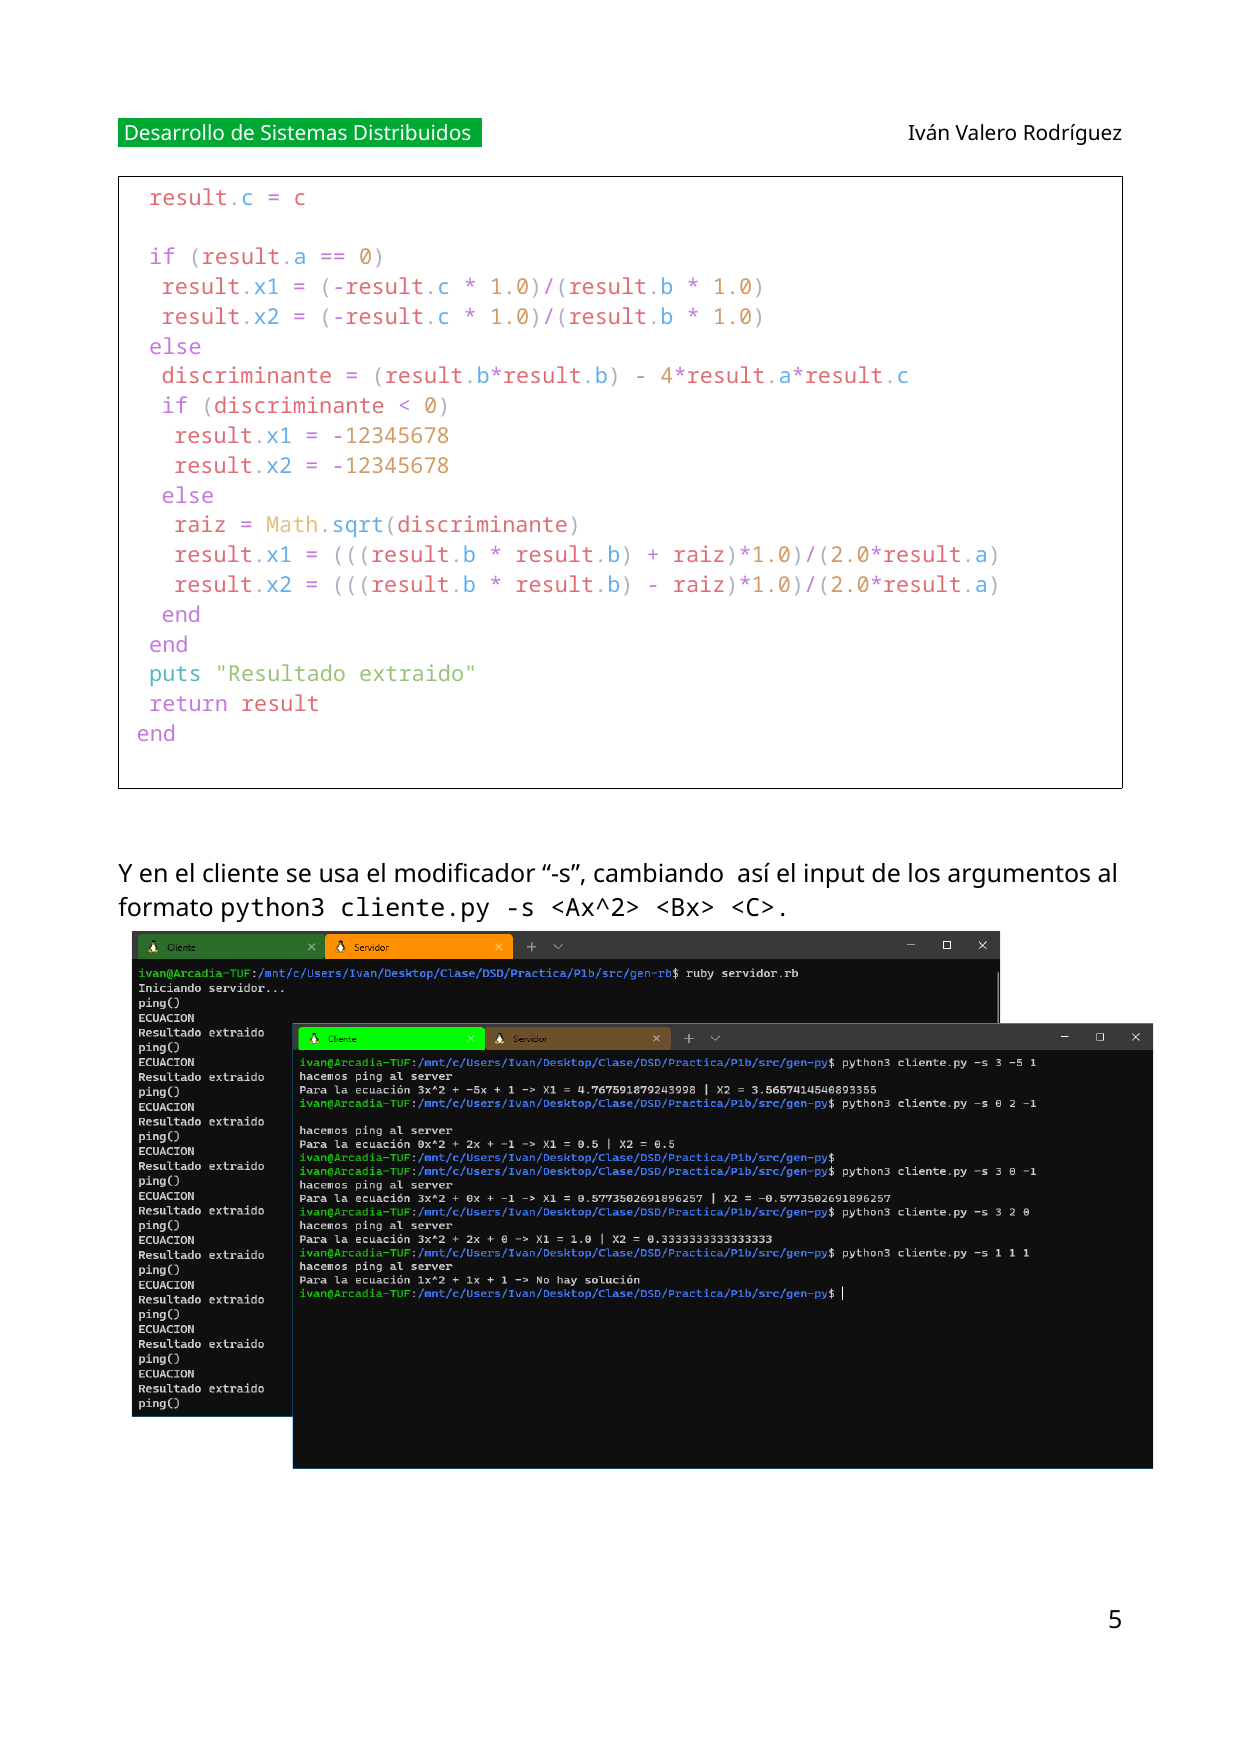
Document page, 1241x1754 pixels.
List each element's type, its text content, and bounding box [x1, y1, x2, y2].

table_header result.c = c if (result.a == 0) result.x1 = (-result.c * 1.0)/(result.b * 1.0) result.x2 = (-result.c * 1.0)/(result.b * 1.0) else discriminante = (result.b*result.b) - 4*result.a*result.c if (discriminante < 0) result.x1 = -12345678 result.x2 = -12345678 else raiz = Math.sqrt(discriminante) result.x1 = (((result.b * result.b) + raiz)*1.0)/(2.0*result.a) result.x2 = (((result.b * result.b) - raiz)*1.0)/(2.0*result.a) end end puts "Resultado extraido" return result end [119, 177, 1122, 788]
text Y en el cliente se usa el modificador “-s”, cambiando así el input de los argumentos al formato python3 cliente.py -s <Ax^2> <Bx> <C>. [118, 856, 1122, 924]
picture [131, 931, 1154, 1469]
